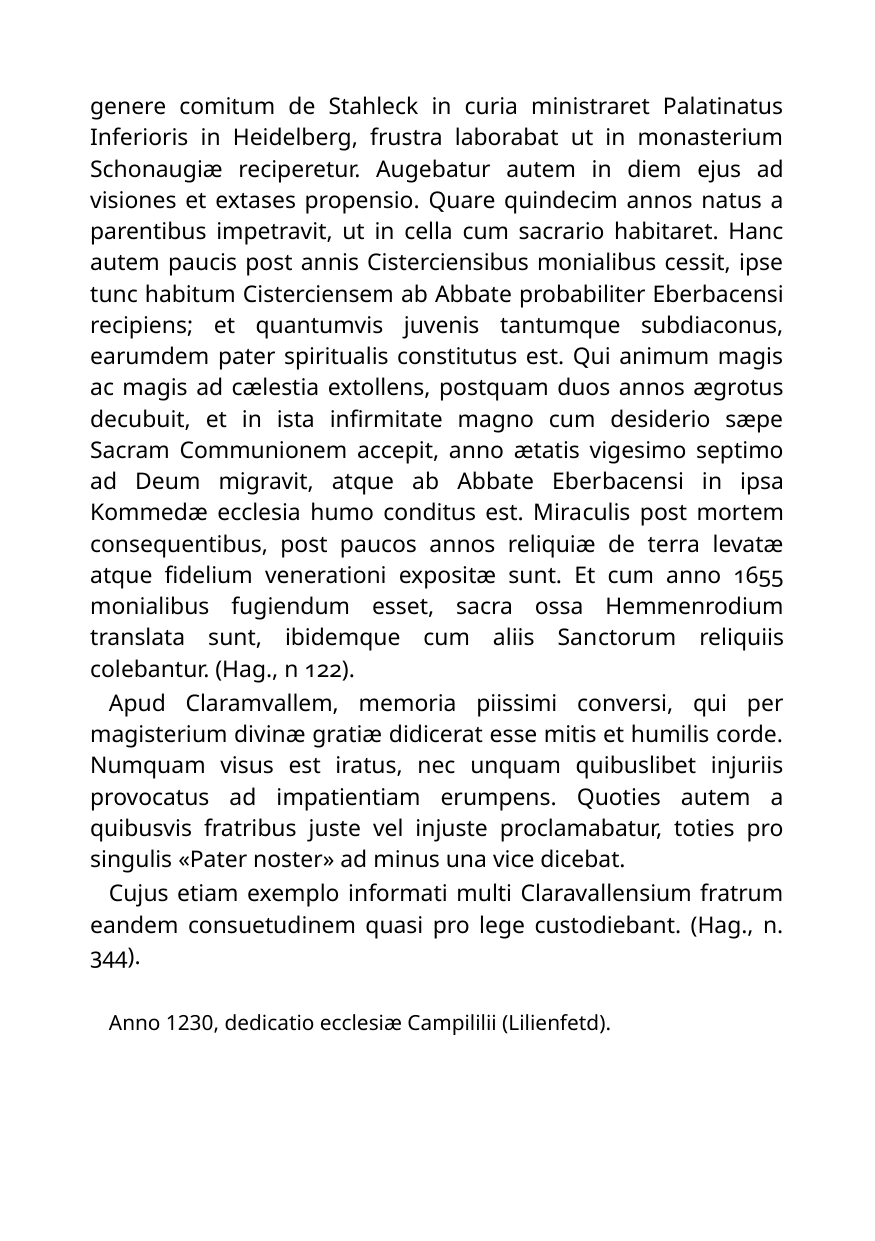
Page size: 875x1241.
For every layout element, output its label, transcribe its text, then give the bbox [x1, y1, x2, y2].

text Anno 1230, dedicatio ecclesiæ Campililii (Lilienfetd). [90, 1008, 784, 1037]
text Apud Claramvallem, memoria piissimi conversi, qui per magisterium divinæ gratiæ didicerat esse mitis et humilis corde. Numquam visus est iratus, nec unquam quibuslibet injuriis provocatus ad impatientiam erumpens. Quoties autem a quibusvis fratribus juste vel injuste proclamabatur, toties pro singulis «Pater noster» ad minus una vice dicebat. [90, 687, 784, 874]
text genere comitum de Stahleck in curia ministraret Palatinatus Inferioris in Heidelberg, frustra laborabat ut in monasterium Schonaugiæ reciperetur. Augebatur autem in diem ejus ad visiones et extases propensio. Quare quindecim annos natus a parentibus impetravit, ut in cella cum sacrario habitaret. Hanc autem paucis post annis Cisterciensibus monialibus cessit, ipse tunc habitum Cisterciensem ab Abbate probabiliter Eberbacensi recipiens; et quantumvis juvenis tantumque subdiaconus, earumdem pater spiritualis constitutus est. Qui animum magis ac magis ad cælestia extollens, postquam duos annos ægrotus decubuit, et in ista infirmitate magno cum desiderio sæpe Sacram Communionem accepit, anno ætatis vigesimo septimo ad Deum migravit, atque ab Abbate Eber­bacensi in ipsa Kommedæ ecclesia humo conditus est. Mira­culis post mortem consequentibus, post paucos annos reliquiæ de terra levatæ atque fidelium venerationi expositæ sunt. Et cum anno 1655 monialibus fugiendum esset, sacra ossa Hemmenrodium translata sunt, ibidemque cum aliis San­ctorum reliquiis colebantur. (Hag., n 122). [90, 90, 784, 684]
text Cujus etiam exemplo informati multi Claravallensium fratrum eandem consuetudinem quasi pro lege custodiebant. (Hag., n. 344). [90, 877, 784, 971]
